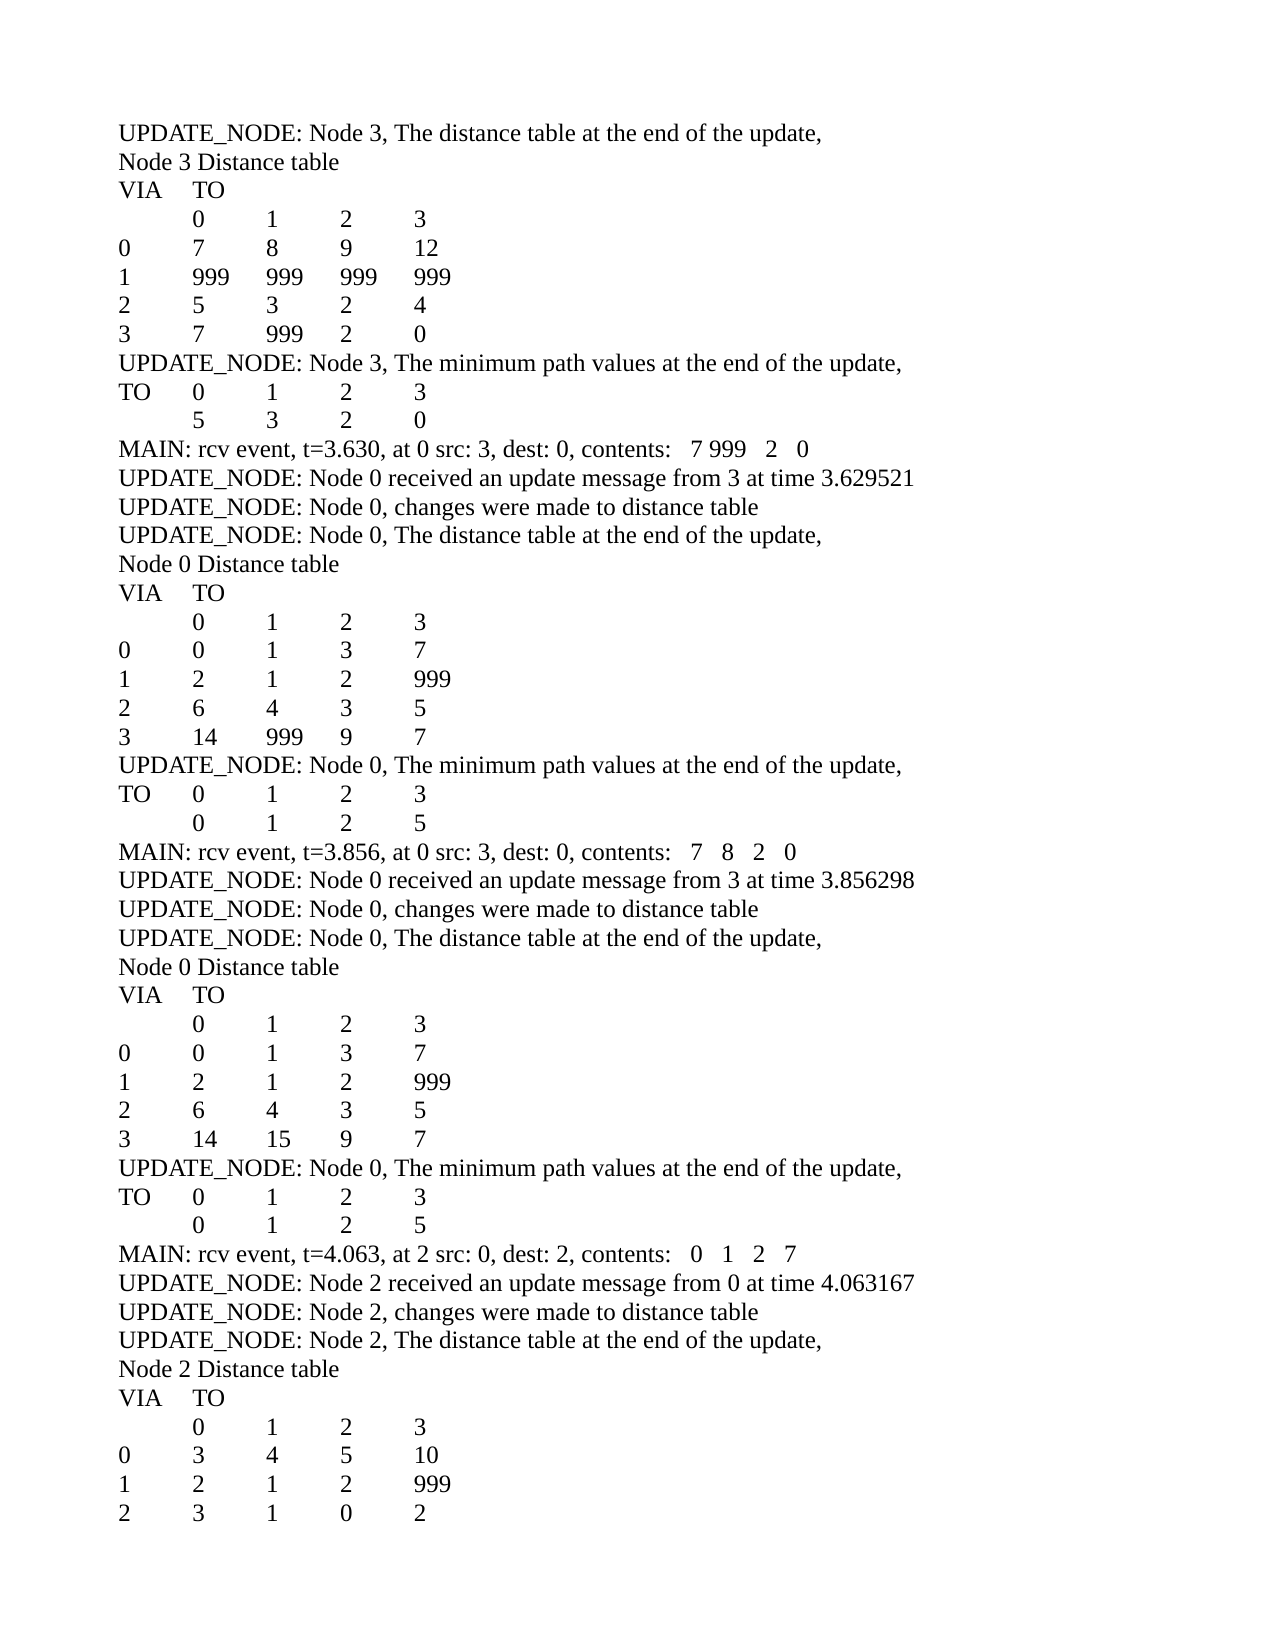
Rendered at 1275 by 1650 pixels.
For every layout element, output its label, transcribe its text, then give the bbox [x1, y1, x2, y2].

text 1 2 1 2 999 [118, 1067, 1157, 1096]
text TO 0 1 2 3 [118, 779, 1157, 808]
text 0 1 2 3 [118, 204, 1157, 233]
text Node 2 Distance table [118, 1354, 1157, 1383]
text UPDATE_NODE: Node 0, The minimum path values at the end of the update, [118, 1153, 1157, 1182]
text 3 7 999 2 0 [118, 319, 1157, 348]
text 2 6 4 3 5 [118, 693, 1157, 722]
text MAIN: rcv event, t=3.856, at 0 src: 3, dest: 0, contents: 7 8 2 0 [118, 837, 1157, 866]
text 2 6 4 3 5 [118, 1096, 1157, 1124]
text 1 999 999 999 999 [118, 262, 1157, 291]
text UPDATE_NODE: Node 3, The distance table at the end of the update, [118, 118, 1157, 147]
text UPDATE_NODE: Node 3, The minimum path values at the end of the update, [118, 348, 1157, 377]
text 0 1 2 5 [118, 808, 1157, 837]
text VIA TO [118, 176, 1157, 204]
text UPDATE_NODE: Node 2, changes were made to distance table [118, 1297, 1157, 1326]
text VIA TO [118, 578, 1157, 607]
text TO 0 1 2 3 [118, 377, 1157, 406]
text 0 1 2 3 [118, 1412, 1157, 1441]
text Node 0 Distance table [118, 549, 1157, 578]
text UPDATE_NODE: Node 0, The distance table at the end of the update, [118, 521, 1157, 549]
text UPDATE_NODE: Node 0, changes were made to distance table [118, 492, 1157, 521]
text 3 14 15 9 7 [118, 1124, 1157, 1153]
text 5 3 2 0 [118, 406, 1157, 434]
text UPDATE_NODE: Node 0 received an update message from 3 at time 3.856298 [118, 866, 1157, 894]
text UPDATE_NODE: Node 2, The distance table at the end of the update, [118, 1326, 1157, 1354]
text MAIN: rcv event, t=3.630, at 0 src: 3, dest: 0, contents: 7 999 2 0 [118, 434, 1157, 463]
text 0 1 2 5 [118, 1211, 1157, 1239]
text 2 3 1 0 2 [118, 1498, 1157, 1527]
text 0 7 8 9 12 [118, 233, 1157, 262]
text UPDATE_NODE: Node 0 received an update message from 3 at time 3.629521 [118, 463, 1157, 492]
text VIA TO [118, 981, 1157, 1009]
text 0 3 4 5 10 [118, 1441, 1157, 1469]
text 1 2 1 2 999 [118, 1469, 1157, 1498]
text 0 1 2 3 [118, 1009, 1157, 1038]
text MAIN: rcv event, t=4.063, at 2 src: 0, dest: 2, contents: 0 1 2 7 [118, 1239, 1157, 1268]
text VIA TO [118, 1383, 1157, 1412]
text 0 0 1 3 7 [118, 1038, 1157, 1067]
text UPDATE_NODE: Node 0, The minimum path values at the end of the update, [118, 751, 1157, 779]
text 0 1 2 3 [118, 607, 1157, 636]
text UPDATE_NODE: Node 0, changes were made to distance table [118, 894, 1157, 923]
text UPDATE_NODE: Node 0, The distance table at the end of the update, [118, 923, 1157, 952]
text TO 0 1 2 3 [118, 1182, 1157, 1211]
text 3 14 999 9 7 [118, 722, 1157, 751]
text 0 0 1 3 7 [118, 636, 1157, 664]
text Node 0 Distance table [118, 952, 1157, 981]
text UPDATE_NODE: Node 2 received an update message from 0 at time 4.063167 [118, 1268, 1157, 1297]
text 1 2 1 2 999 [118, 664, 1157, 693]
text Node 3 Distance table [118, 147, 1157, 176]
text 2 5 3 2 4 [118, 291, 1157, 319]
